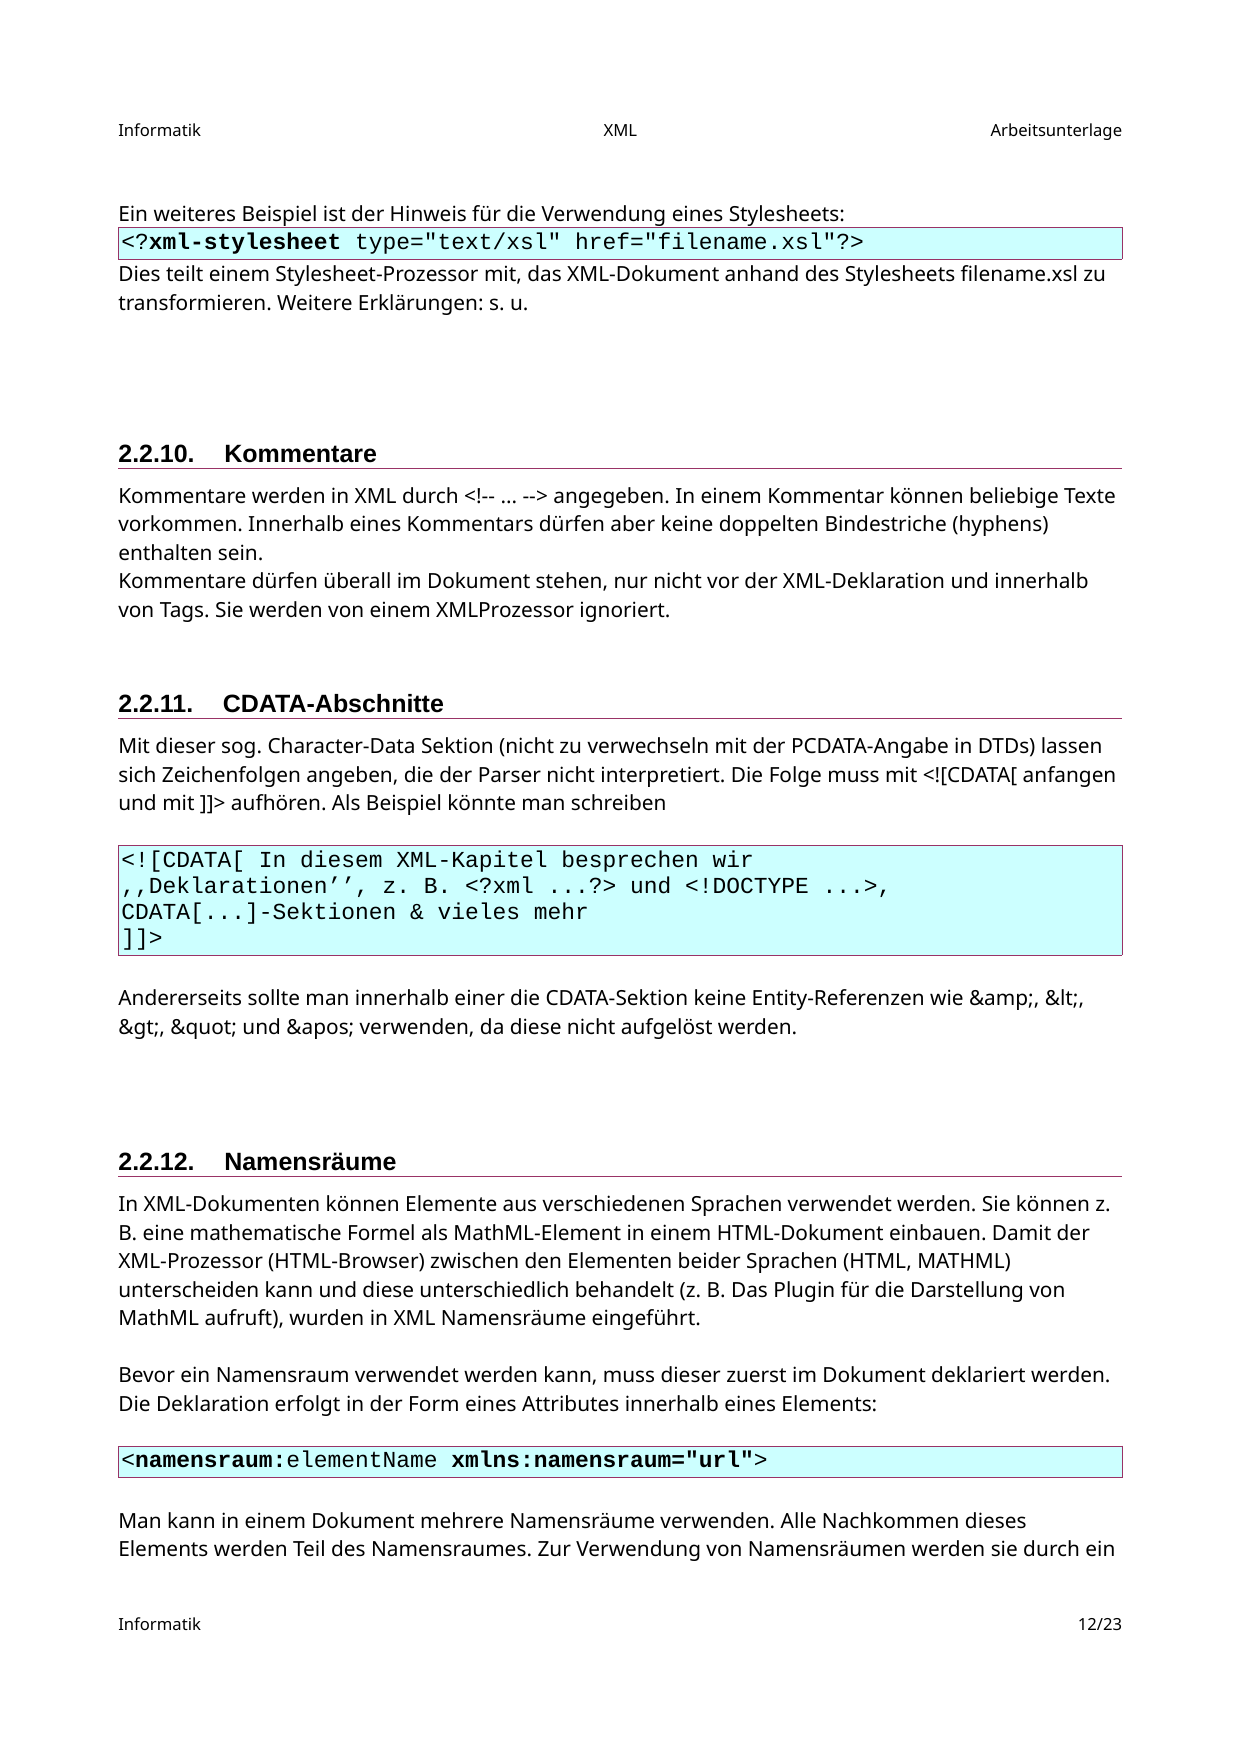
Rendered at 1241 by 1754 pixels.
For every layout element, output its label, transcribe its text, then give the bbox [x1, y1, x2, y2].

text Ein weiteres Beispiel ist der Hinweis für die Verwendung eines Stylesheets: [118, 199, 1122, 227]
text Kommentare werden in XML durch <!-- ... --> angegeben. In einem Kommentar können beliebige Texte vorkommen. Innerhalb eines Kommentars dürfen aber keine doppelten Bindestriche (hyphens) enthalten sein. [118, 481, 1122, 566]
text Dies teilt einem Stylesheet-Prozessor mit, das XML-Dokument anhand des Stylesheets filename.xsl zu transformieren. Weitere Erklärungen: s. u. [118, 260, 1122, 316]
text In XML-Dokumenten können Elemente aus verschiedenen Sprachen verwendet werden. Sie können z. B. eine mathematische Formel als MathML-Element in einem HTML-Dokument einbauen. Damit der XML-Prozessor (HTML-Browser) zwischen den Elementen beider Sprachen (HTML, MATHML) unterscheiden kann und diese unterschiedlich behandelt (z. B. Das Plugin für die Darstellung von MathML aufruft), wurden in XML Namensräume eingeführt. [118, 1189, 1122, 1332]
text <?xml-stylesheet type="text/xsl" href="filename.xsl"?> [119, 228, 1122, 259]
text <![CDATA[ In diesem XML-Kapitel besprechen wir [119, 846, 1122, 871]
subtitle Kommentare [118, 439, 1122, 468]
text Andererseits sollte man innerhalb einer die CDATA-Sektion keine Entity-Referenzen wie &amp;, &lt;, &gt;, &quot; und &apos; verwenden, da diese nicht aufgelöst werden. [118, 983, 1122, 1040]
text ,,Deklarationen’’, z. B. <?xml ...?> und <!DOCTYPE ...>, [119, 871, 1122, 897]
text <namensraum:elementName xmlns:namensraum="url"> [119, 1447, 1122, 1477]
text Man kann in einem Dokument mehrere Namensräume verwenden. Alle Nachkommen dieses Elements werden Teil des Namensraumes. Zur Verwendung von Namensräumen werden sie durch ein [118, 1506, 1122, 1563]
text CDATA[...]-Sektionen & vieles mehr [119, 897, 1122, 923]
subtitle Namensräume [118, 1147, 1122, 1176]
subtitle CDATA-Abschnitte [118, 689, 1122, 718]
text Kommentare dürfen überall im Dokument stehen, nur nicht vor der XML-Deklaration und innerhalb von Tags. Sie werden von einem XMLProzessor ignoriert. [118, 566, 1122, 623]
text ]]> [119, 923, 1122, 955]
text Mit dieser sog. Character-Data Sektion (nicht zu verwechseln mit der PCDATA-Angabe in DTDs) lassen sich Zeichenfolgen angeben, die der Parser nicht interpretiert. Die Folge muss mit <![CDATA[ anfangen und mit ]]> aufhören. Als Beispiel könnte man schreiben [118, 732, 1122, 817]
text Bevor ein Namensraum verwendet werden kann, muss dieser zuerst im Dokument deklariert werden. Die Deklaration erfolgt in der Form eines Attributes innerhalb eines Elements: [118, 1360, 1122, 1417]
